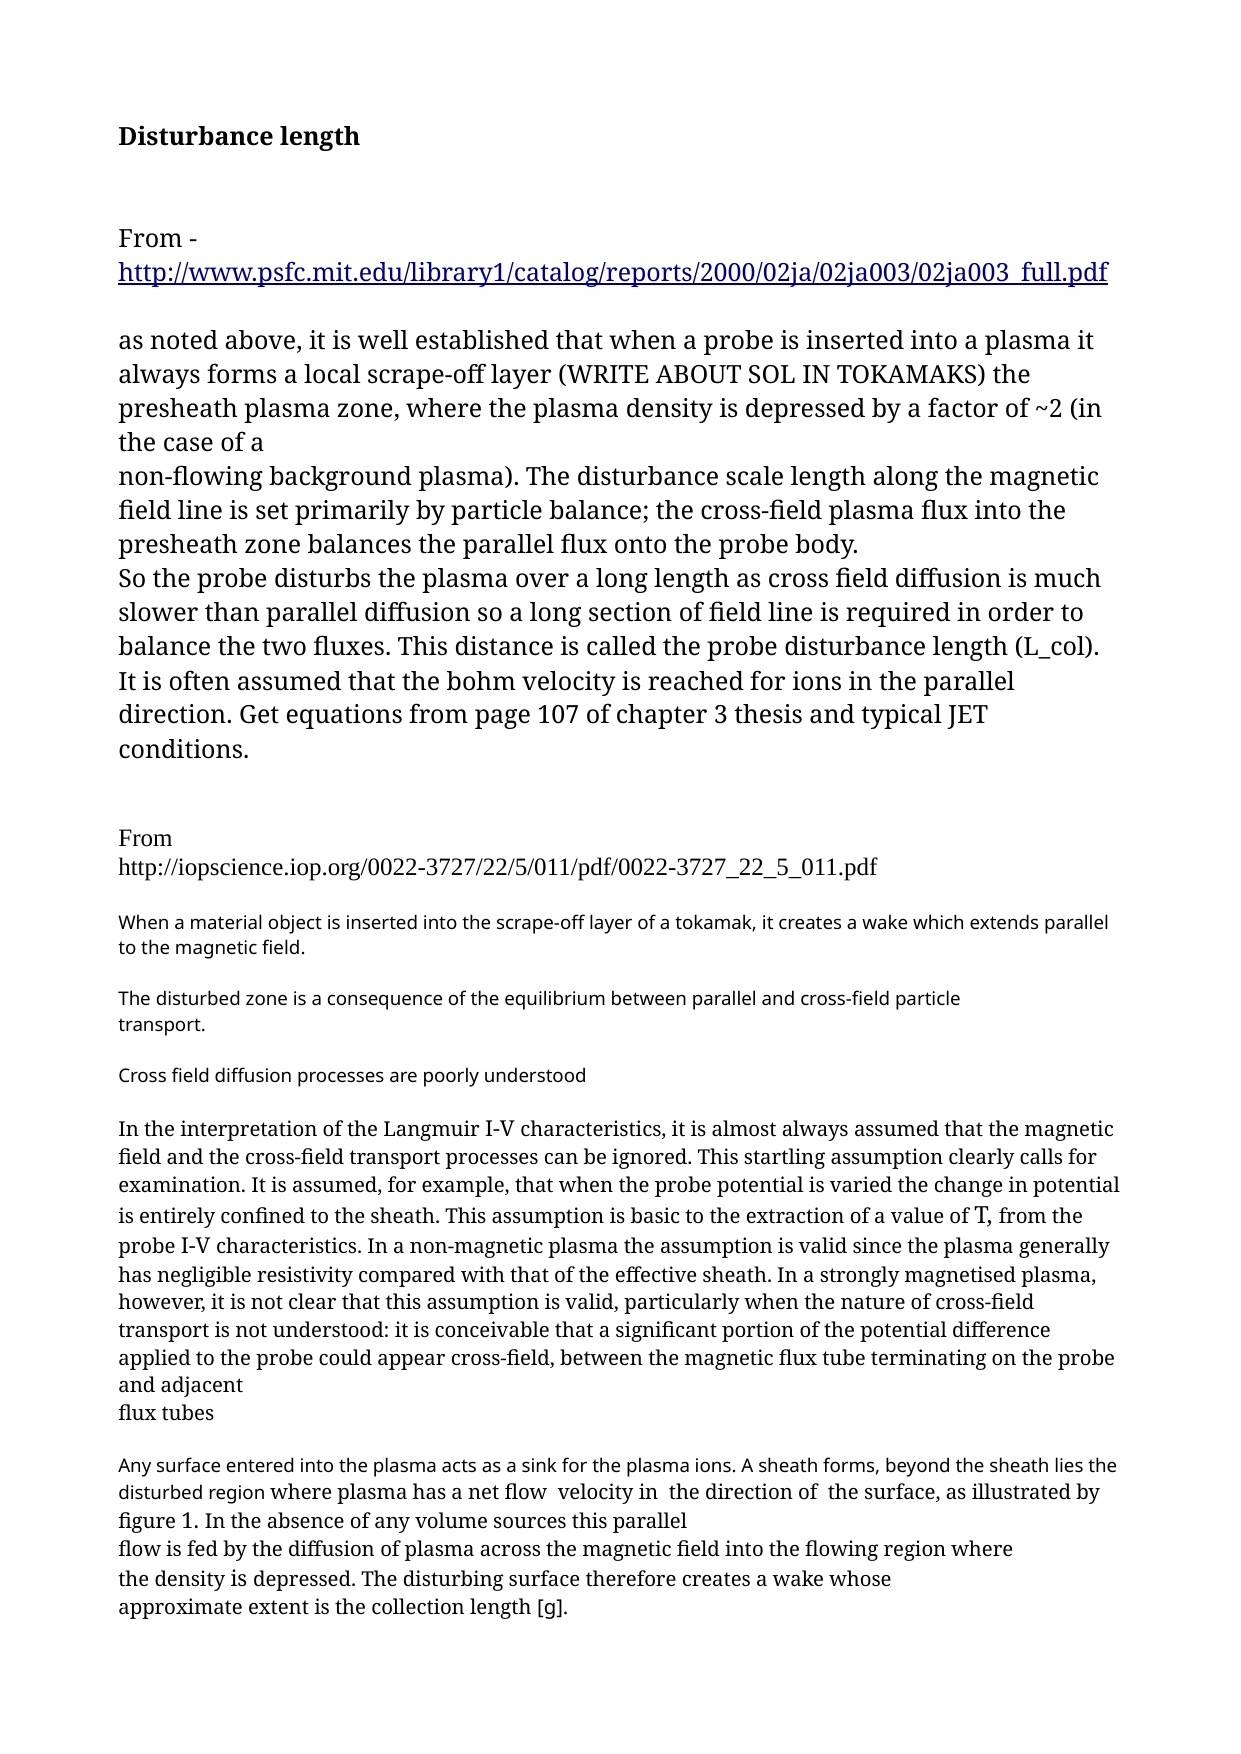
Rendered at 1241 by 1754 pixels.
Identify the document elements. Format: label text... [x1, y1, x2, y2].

text So the probe disturbs the plasma over a long length as cross field diffusion is much slower than parallel diffusion so a long section of field line is required in order to balance the two fluxes. This distance is called the probe disturbance length (L_col). It is often assumed that the bohm velocity is reached for ions in the parallel direction. Get equations from page 107 of chapter 3 thesis and typical JET conditions. [118, 561, 1122, 765]
text When a material object is inserted into the scrape-off layer of a tokamak, it creates a wake which extends parallel to the magnetic field. [118, 909, 1122, 960]
text The disturbed zone is a consequence of the equilibrium between parallel and cross-field particle [118, 986, 1122, 1011]
text approximate extent is the collection length [g]. [118, 1592, 1122, 1620]
text Any surface entered into the plasma acts as a sink for the plasma ions. A sheath forms, beyond the sheath lies the disturbed region where plasma has a net flow velocity in the direction of the surface, as illustrated by figure 1. In the absence of any volume sources this parallel [118, 1452, 1122, 1535]
text non-flowing background plasma). The disturbance scale length along the magnetic field line is set primarily by particle balance; the cross-field plasma flux into the presheath zone balances the parallel flux onto the probe body. [118, 459, 1122, 561]
text Cross field diffusion processes are poorly understood [118, 1062, 1122, 1088]
text In the interpretation of the Langmuir I-V characteristics, it is almost always assumed that the magnetic field and the cross-field transport processes can be ignored. This startling assumption clearly calls for examination. It is assumed, for example, that when the probe potential is varied the change in potential is entirely confined to the sheath. This assumption is basic to the extraction of a value of T, from the probe I-V characteristics. In a non-magnetic plasma the assumption is valid since the plasma generally has negligible resistivity compared with that of the effective sheath. In a strongly magnetised plasma, however, it is not clear that this assumption is valid, particularly when the nature of cross-field transport is not understood: it is conceivable that a significant portion of the potential difference applied to the probe could appear cross-field, between the magnetic flux tube terminating on the probe and adjacent [118, 1113, 1122, 1399]
text flow is fed by the diffusion of plasma across the magnetic field into the flowing region where [118, 1535, 1122, 1563]
text Disturbance length [118, 118, 1122, 152]
text the density is depressed. The disturbing surface therefore creates a wake whose [118, 1563, 1122, 1592]
text http://iopscience.iop.org/0022-3727/22/5/011/pdf/0022-3727_22_5_011.pdf [118, 852, 1122, 880]
text flux tubes [118, 1399, 1122, 1426]
text From [118, 823, 1122, 852]
text transport. [118, 1011, 1122, 1037]
text From - http://www.psfc.mit.edu/library1/catalog/reports/2000/02ja/02ja003/02ja003_full.pdf [118, 220, 1122, 288]
text as noted above, it is well established that when a probe is inserted into a plasma it always forms a local scrape-off layer (WRITE ABOUT SOL IN TOKAMAKS) the presheath plasma zone, where the plasma density is depressed by a factor of ~2 (in the case of a [118, 322, 1122, 459]
